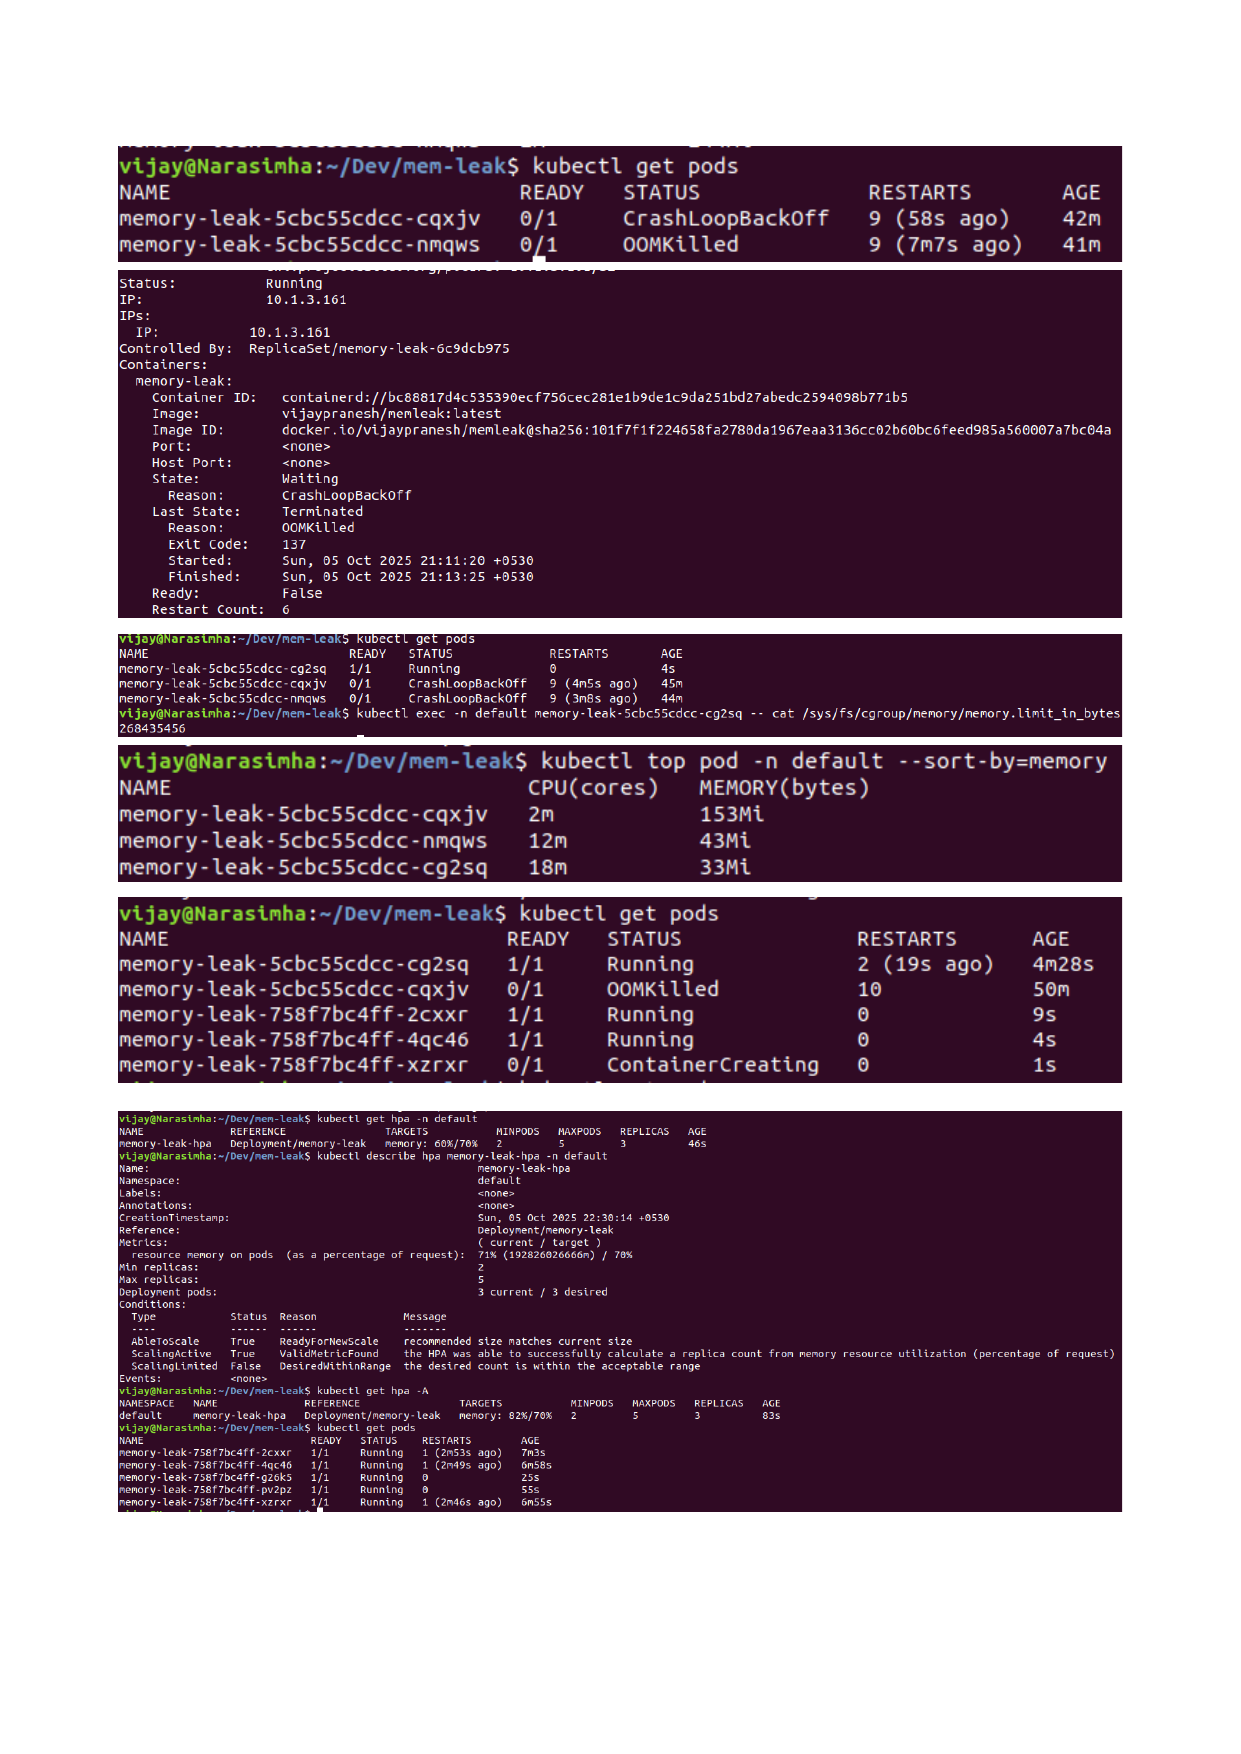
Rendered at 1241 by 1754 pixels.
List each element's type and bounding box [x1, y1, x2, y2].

picture [118, 897, 1123, 1083]
picture [118, 1111, 1123, 1512]
picture [118, 270, 1123, 618]
picture [118, 146, 1123, 262]
picture [118, 745, 1123, 882]
picture [118, 634, 1123, 737]
